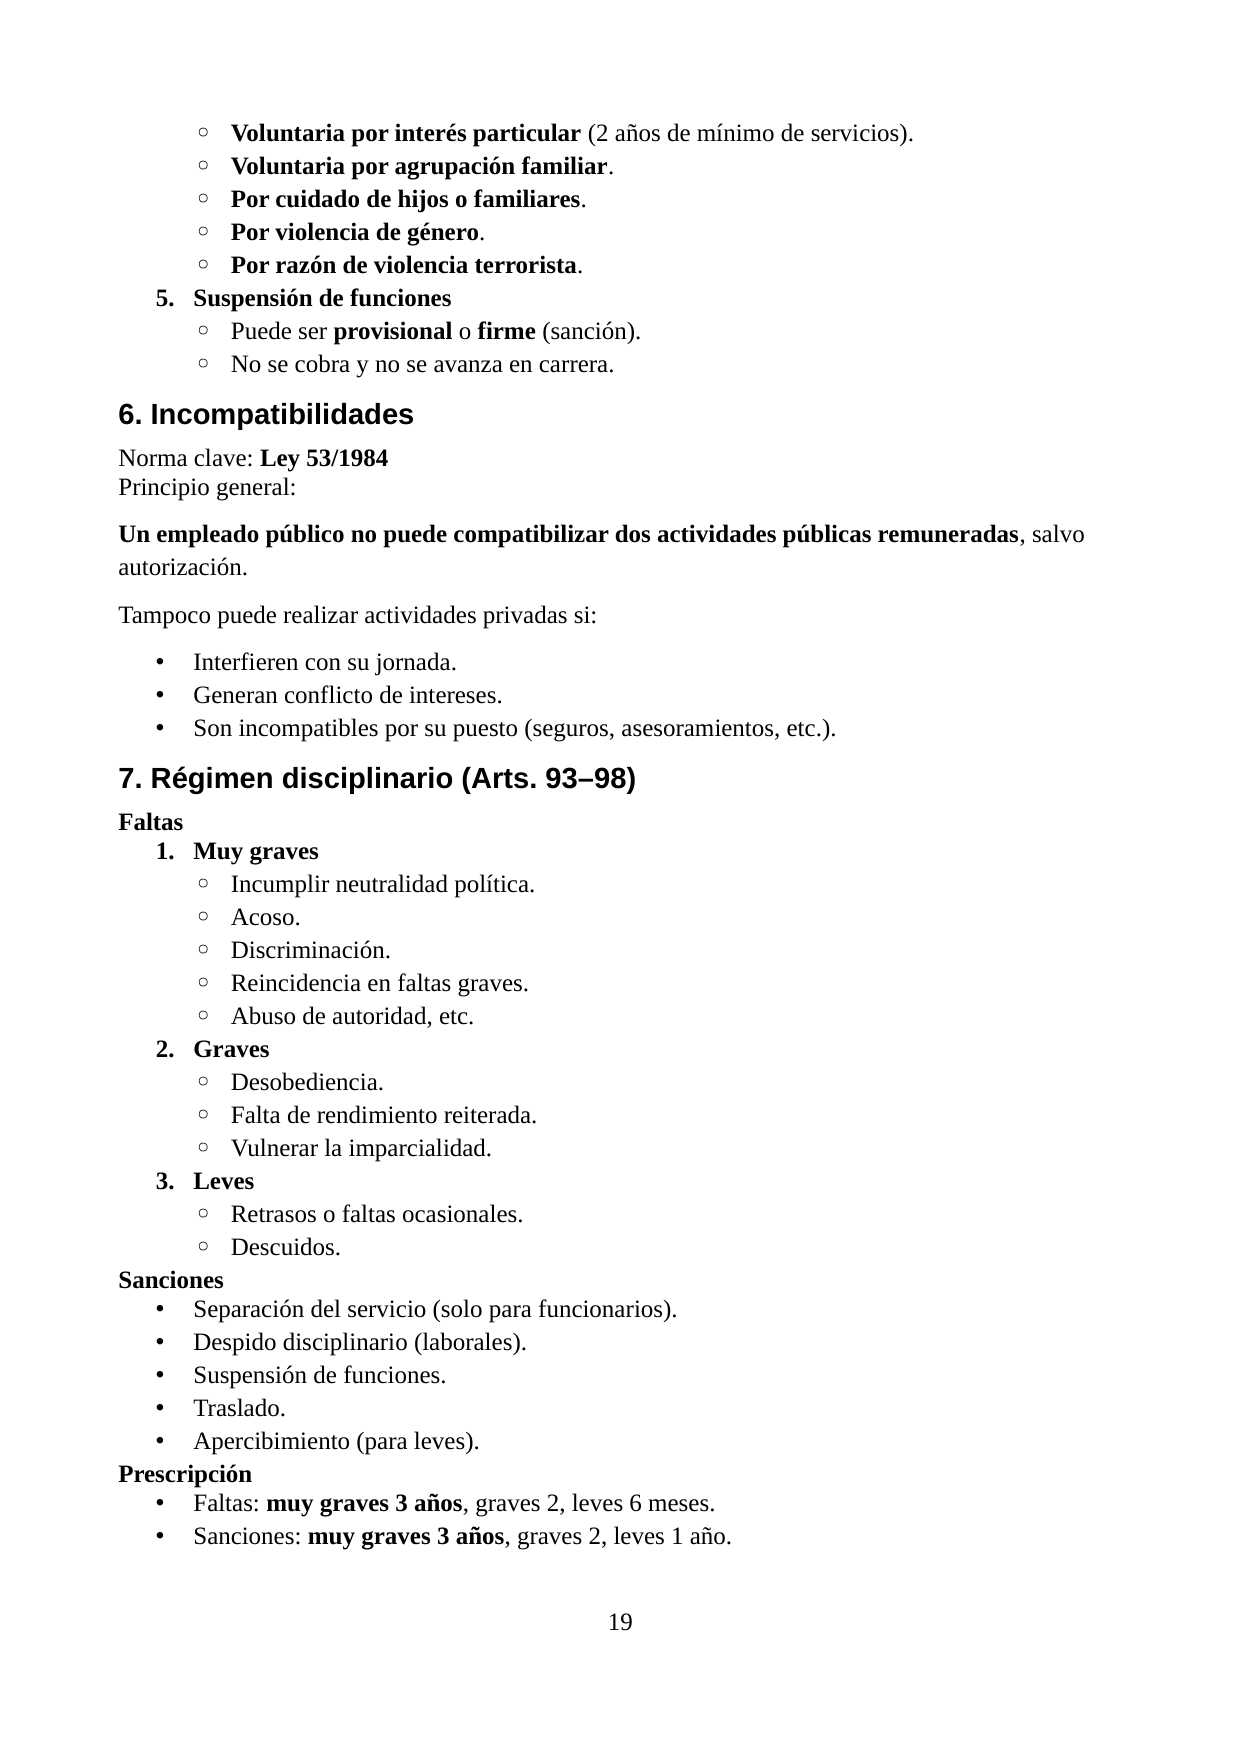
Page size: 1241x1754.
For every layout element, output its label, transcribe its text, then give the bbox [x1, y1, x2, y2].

subtitle 6. Incompatibilidades [118, 397, 1122, 430]
list Faltas: muy graves 3 años, graves 2, leves 6 meses. [156, 1488, 1122, 1517]
list Suspensión de funciones [156, 283, 1122, 312]
list Por violencia de género. [193, 217, 1122, 246]
text Principio general: [118, 472, 1122, 500]
list Son incompatibles por su puesto (seguros, asesoramientos, etc.). [156, 713, 1122, 742]
list Retrasos o faltas ocasionales. [193, 1199, 1122, 1228]
list Traslado. [156, 1393, 1122, 1422]
text Faltas [118, 807, 1122, 836]
list Abuso de autoridad, etc. [193, 1001, 1122, 1030]
list Discriminación. [193, 935, 1122, 964]
list Por razón de violencia terrorista. [193, 250, 1122, 279]
list Incumplir neutralidad política. [193, 869, 1122, 898]
list Apercibimiento (para leves). [156, 1426, 1122, 1455]
list Voluntaria por agrupación familiar. [193, 151, 1122, 180]
list Graves [156, 1034, 1122, 1063]
text Un empleado público no puede compatibilizar dos actividades públicas remuneradas, salvo autorización. [118, 519, 1122, 581]
text Prescripción [118, 1459, 1122, 1488]
list Falta de rendimiento reiterada. [193, 1100, 1122, 1129]
list Descuidos. [193, 1232, 1122, 1261]
list Interfieren con su jornada. [156, 647, 1122, 676]
list Despido disciplinario (laborales). [156, 1327, 1122, 1356]
list Voluntaria por interés particular (2 años de mínimo de servicios). [193, 118, 1122, 147]
subtitle 7. Régimen disciplinario (Arts. 93–98) [118, 761, 1122, 795]
list Leves [156, 1166, 1122, 1195]
list Vulnerar la imparcialidad. [193, 1133, 1122, 1162]
list No se cobra y no se avanza en carrera. [193, 349, 1122, 378]
list Desobediencia. [193, 1067, 1122, 1096]
list Por cuidado de hijos o familiares. [193, 184, 1122, 213]
list Reincidencia en faltas graves. [193, 968, 1122, 997]
list Generan conflicto de intereses. [156, 681, 1122, 709]
list Suspensión de funciones. [156, 1360, 1122, 1389]
list Muy graves [156, 836, 1122, 865]
text Norma clave: Ley 53/1984 [118, 443, 1122, 472]
list Sanciones: muy graves 3 años, graves 2, leves 1 año. [156, 1521, 1122, 1549]
list Puede ser provisional o firme (sanción). [193, 316, 1122, 345]
text Tampoco puede realizar actividades privadas si: [118, 600, 1122, 629]
list Separación del servicio (solo para funcionarios). [156, 1294, 1122, 1323]
text Sanciones [118, 1265, 1122, 1294]
list Acoso. [193, 902, 1122, 931]
